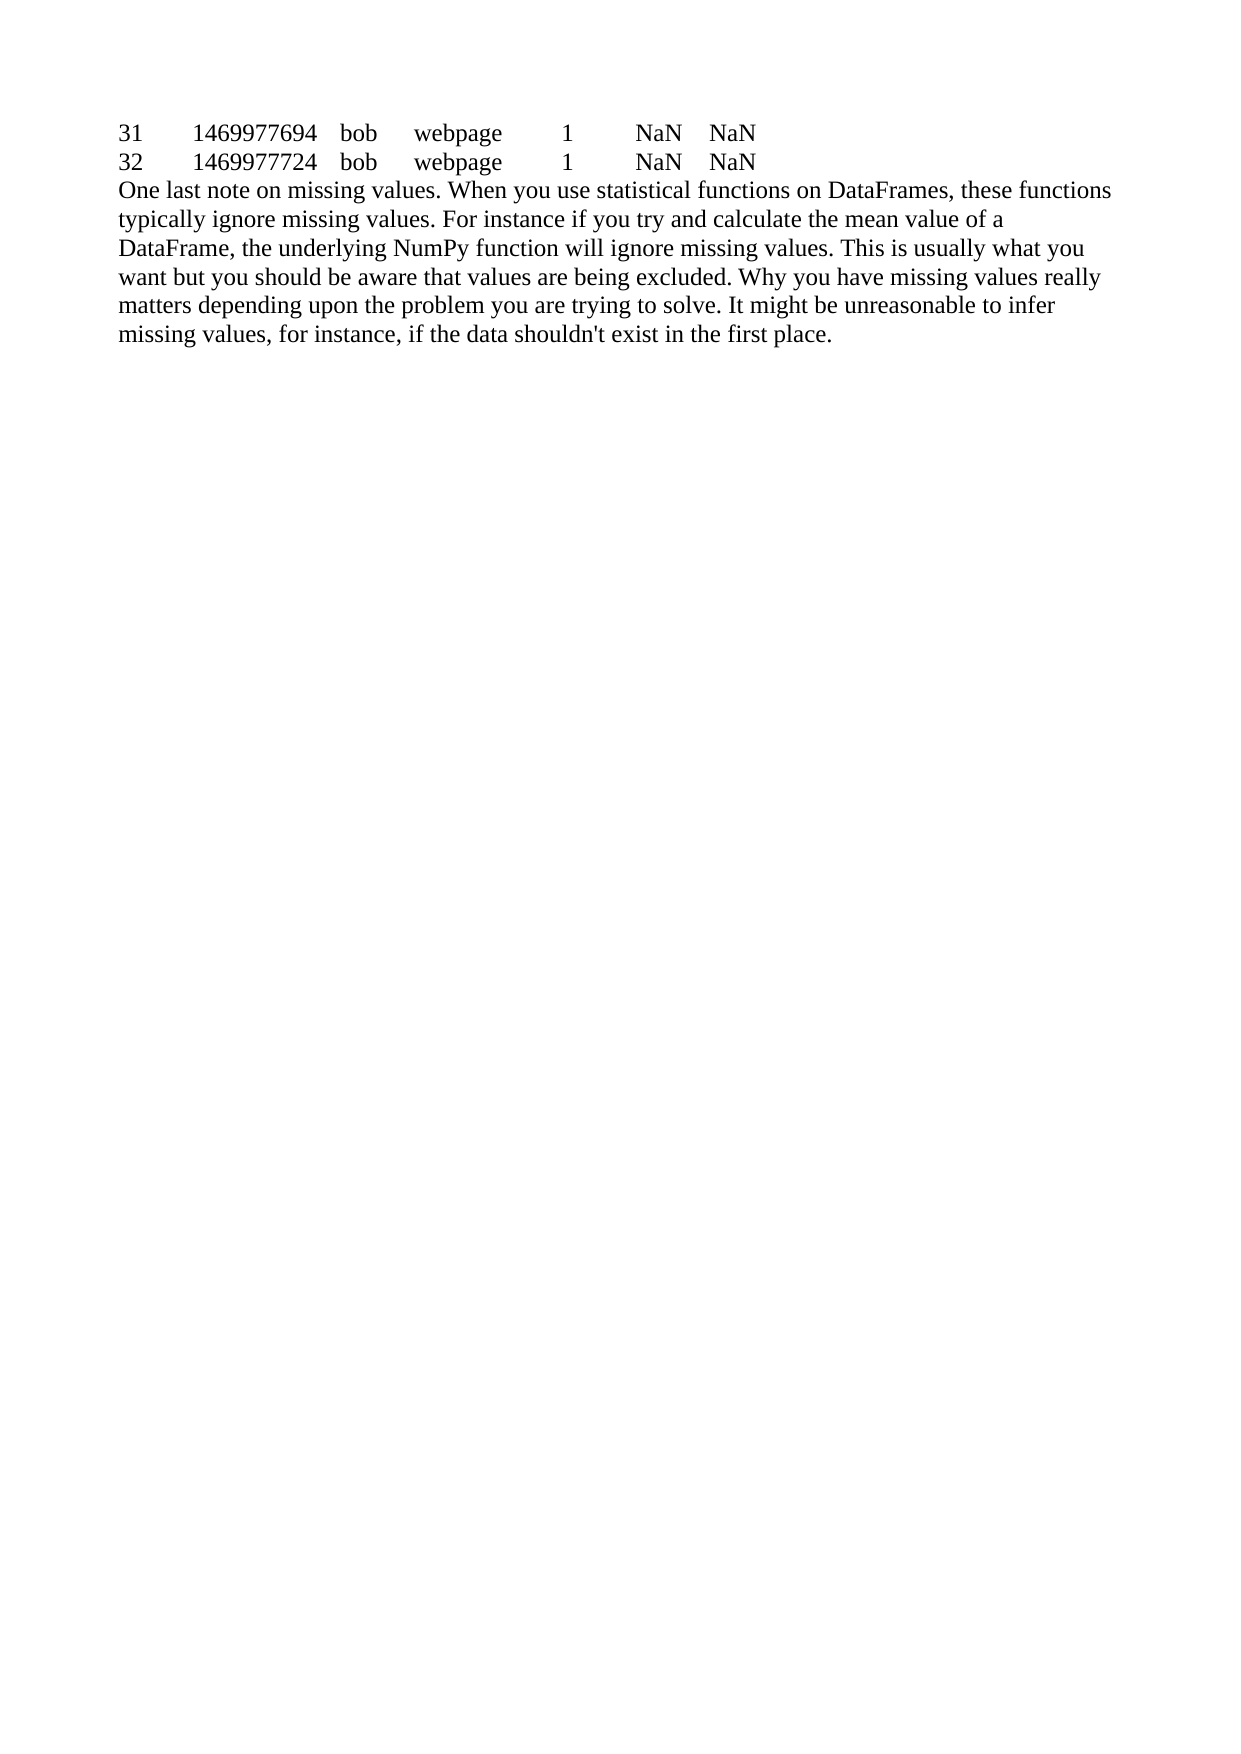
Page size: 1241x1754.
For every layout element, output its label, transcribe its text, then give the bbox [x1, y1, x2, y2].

text 32 1469977724 bob webpage 1 NaN NaN [118, 147, 1122, 176]
text 31 1469977694 bob webpage 1 NaN NaN [118, 118, 1122, 147]
text One last note on missing values. When you use statistical functions on DataFrames, these functions typically ignore missing values. For instance if you try and calculate the mean value of a DataFrame, the underlying NumPy function will ignore missing values. This is usually what you want but you should be aware that values are being excluded. Why you have missing values really matters depending upon the problem you are trying to solve. It might be unreasonable to infer missing values, for instance, if the data shouldn't exist in the first place. [118, 176, 1122, 348]
